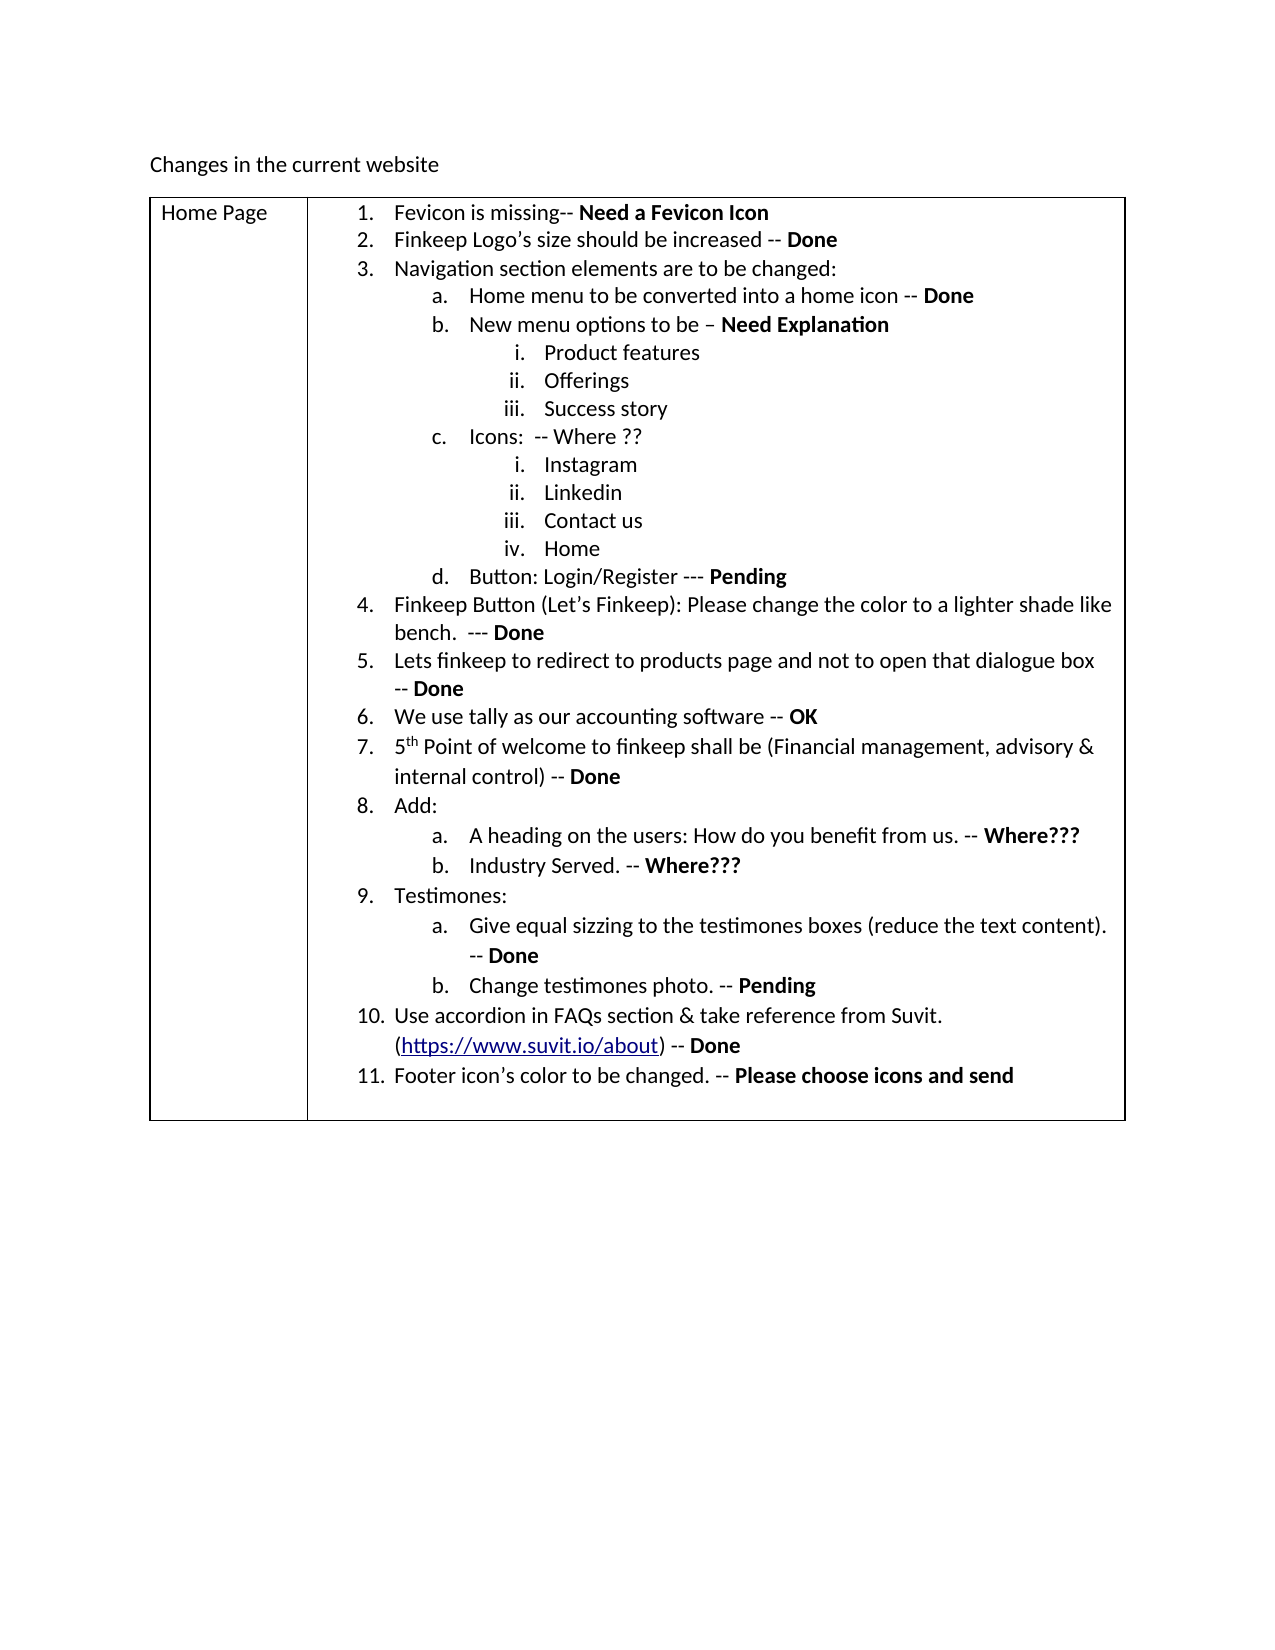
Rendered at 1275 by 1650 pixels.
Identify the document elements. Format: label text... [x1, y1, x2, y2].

table_header Fevicon is missing-- Need a Fevicon Icon Finkeep Logo’s size should be increased -- Done Navigation section elements are to be changed: Home menu to be converted into a home icon -- Done New menu options to be – Need Explanation Product features Offerings Success story Icons: -- Where ?? Instagram Linkedin Contact us Home Button: Login/Register --- Pending Finkeep Button (Let’s Finkeep): Please change the color to a lighter shade like bench. --- Done Lets finkeep to redirect to products page and not to open that dialogue box -- Done We use tally as our accounting software -- OK 5th Point of welcome to finkeep shall be (Financial management, advisory & internal control) -- Done Add: A heading on the users: How do you benefit from us. -- Where??? Industry Served. -- Where??? Testimones: Give equal sizzing to the testimones boxes (reduce the text content). -- Done Change testimones photo. -- Pending Use accordion in FAQs section & take reference from Suvit. (https://www.suvit.io/about) -- Done Footer icon’s color to be changed. -- Please choose icons and send Instead of this, please use integrated with tally picture in place of this -- Done For water mark in professional affiliates: Use https://www.flaticon.com/free-icon/office-worker_3502880?term=office&page=1&position=10&origin=search&related_id=3502880 For water mark in professional affiliates: https://www.flaticon.com/free-icon/businessman_998463=term=professional&page=1&position=2&origin=search&related_id=998463 group=all&word=professional&license=&color=&shape=&current_section=&author_id=&pack_id=&family_id=&style_id=&type=for chartered accountants https://www.flaticon.com/search?type=icon&search-group=all&word=office&license=&color=&shape=&current_section=&author_id=&pack_id=&family_id=&style_id=&type= for Accounting firms Picture for FAQ. Replace this photo FAQ with This FAQ image Use the below text in place of the above one for paragraph adjustment. Introduced to Finkeep by a friend, I joined the monthly subscription, eliminating worries about correctness and completion. No more hassle changing accountants; my shop is audit-ready. Thanks to Finkeep, my mind is at peace. -- Done [308, 198, 1124, 1120]
text Changes in the current website [150, 150, 1125, 178]
table_header Home Page [151, 198, 307, 1120]
